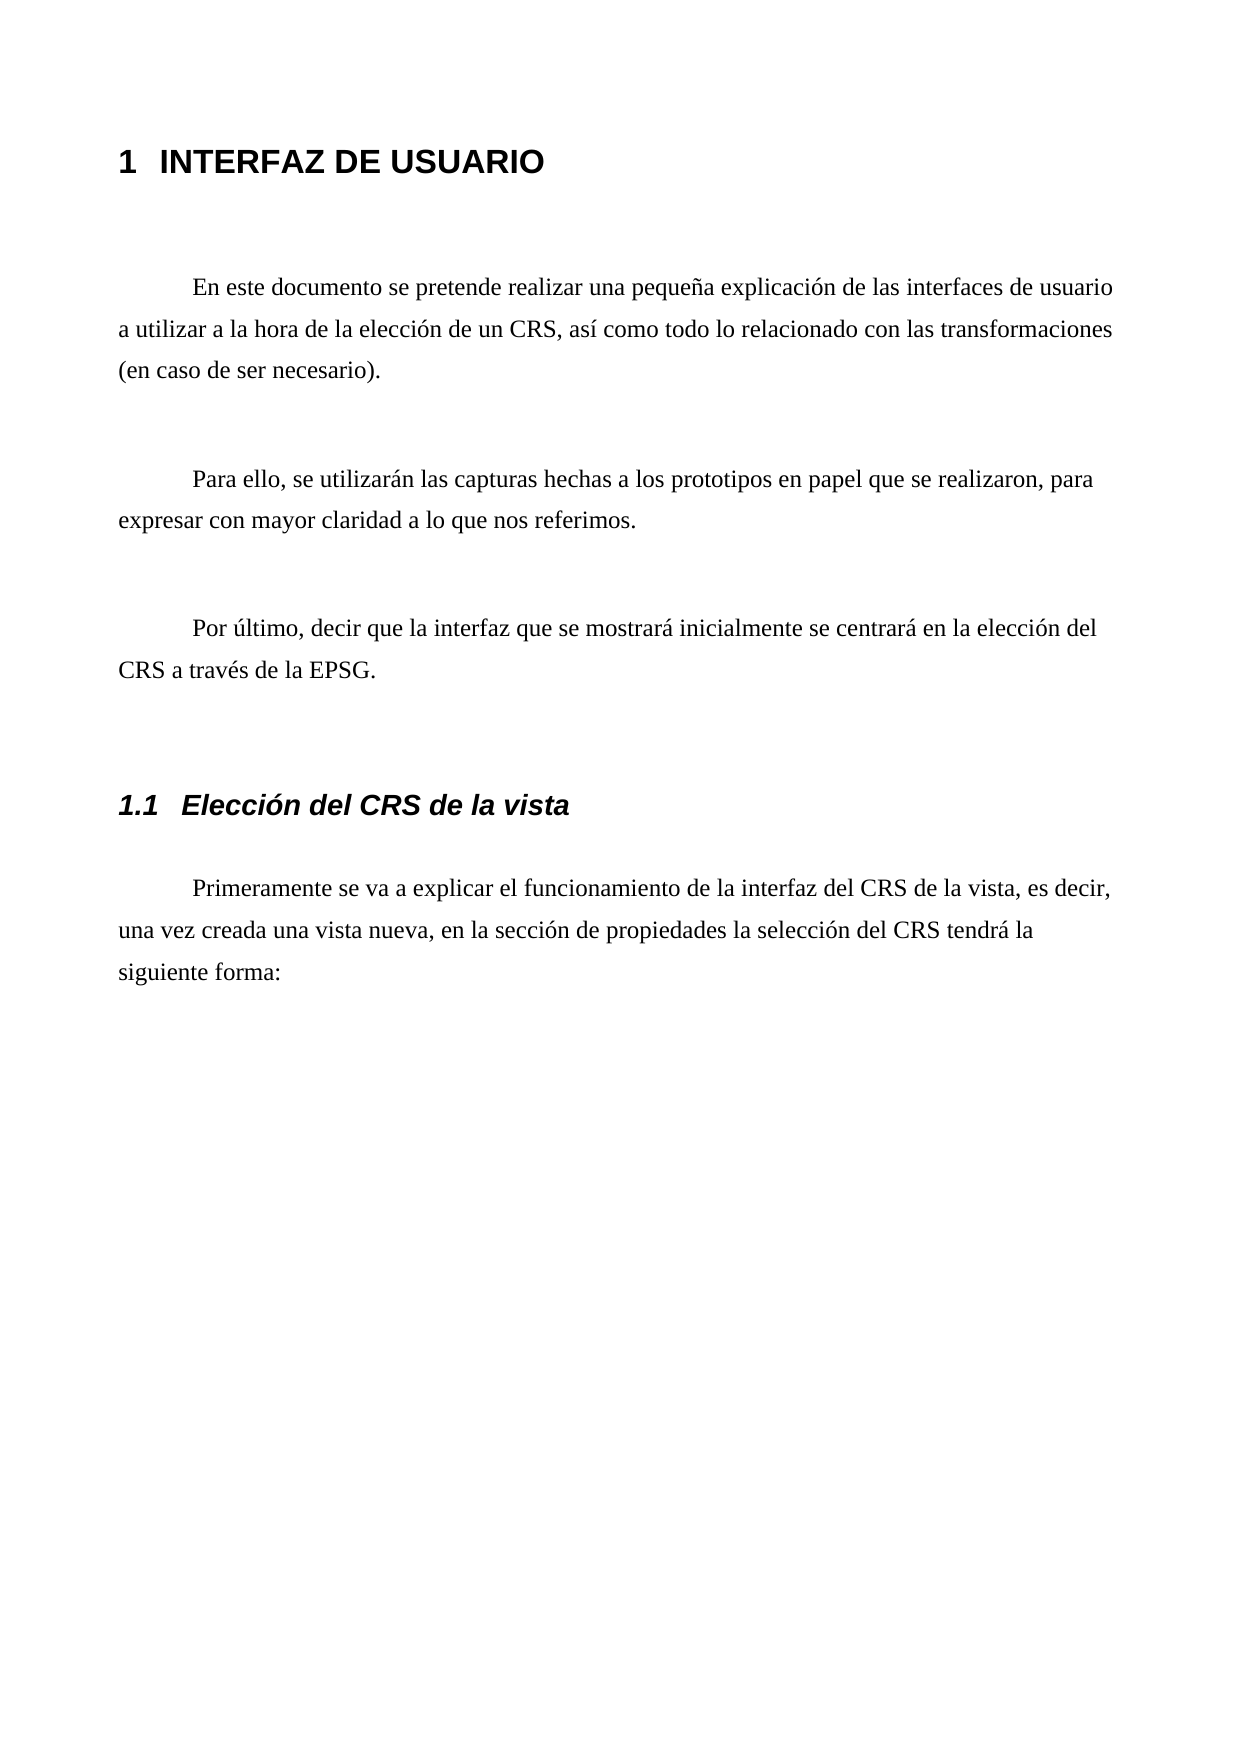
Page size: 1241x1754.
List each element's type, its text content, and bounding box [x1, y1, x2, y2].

subtitle Elección del CRS de la vista [118, 789, 1122, 822]
text Primeramente se va a explicar el funcionamiento de la interfaz del CRS de la vista, es decir, una vez creada una vista nueva, en la sección de propiedades la selección del CRS tendrá la siguiente forma: [118, 874, 1122, 985]
text En este documento se pretende realizar una pequeña explicación de las interfaces de usuario a utilizar a la hora de la elección de un CRS, así como todo lo relacionado con las transformaciones (en caso de ser necesario). [118, 273, 1122, 384]
text Para ello, se utilizarán las capturas hechas a los prototipos en papel que se realizaron, para expresar con mayor claridad a lo que nos referimos. [118, 465, 1122, 534]
subtitle INTERFAZ DE USUARIO [118, 143, 1122, 181]
text Por último, decir que la interfaz que se mostrará inicialmente se centrará en la elección del CRS a través de la EPSG. [118, 614, 1122, 684]
